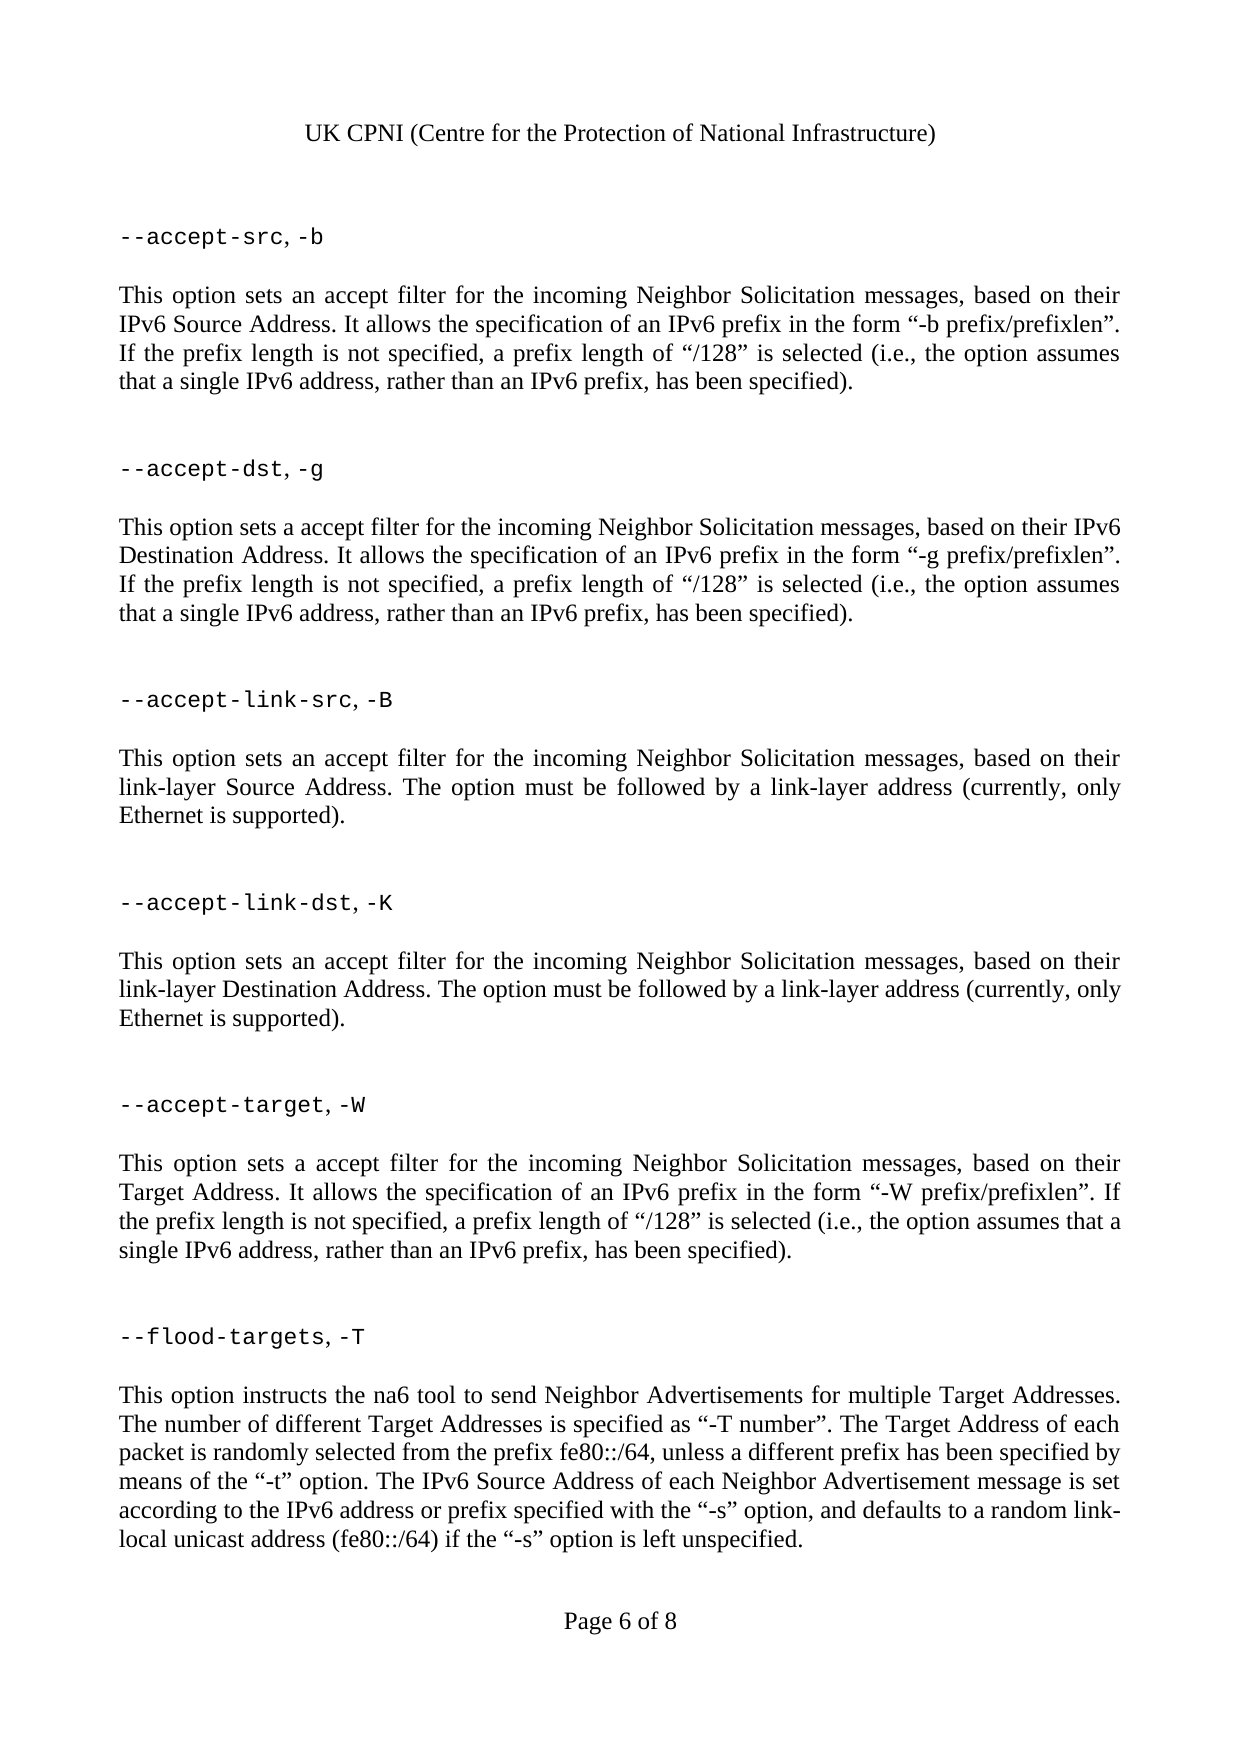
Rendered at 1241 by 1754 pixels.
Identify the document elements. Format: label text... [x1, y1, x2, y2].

text --accept-link-src, -B [118, 684, 1122, 714]
text This option sets an accept filter for the incoming Neighbor Solicitation messages, based on their link-layer Destination Address. The option must be followed by a link-layer address (currently, only Ethernet is supported). [118, 946, 1122, 1032]
text --accept-link-dst, -K [118, 887, 1122, 917]
text This option sets an accept filter for the incoming Neighbor Solicitation messages, based on their link-layer Source Address. The option must be followed by a link-layer address (currently, only Ethernet is supported). [118, 743, 1122, 829]
text --accept-src, -b [118, 221, 1122, 251]
text This option sets a accept filter for the incoming Neighbor Solicitation messages, based on their IPv6 Destination Address. It allows the specification of an IPv6 prefix in the form “-g prefix/prefixlen”. If the prefix length is not specified, a prefix length of “/128” is selected (i.e., the option assumes that a single IPv6 address, rather than an IPv6 prefix, has been specified). [118, 512, 1122, 627]
text This option sets an accept filter for the incoming Neighbor Solicitation messages, based on their IPv6 Source Address. It allows the specification of an IPv6 prefix in the form “-b prefix/prefixlen”. If the prefix length is not specified, a prefix length of “/128” is selected (i.e., the option assumes that a single IPv6 address, rather than an IPv6 prefix, has been specified). [118, 280, 1122, 395]
text --accept-target, -W [118, 1089, 1122, 1120]
text This option sets a accept filter for the incoming Neighbor Solicitation messages, based on their Target Address. It allows the specification of an IPv6 prefix in the form “-W prefix/prefixlen”. If the prefix length is not specified, a prefix length of “/128” is selected (i.e., the option assumes that a single IPv6 address, rather than an IPv6 prefix, has been specified). [118, 1148, 1122, 1263]
text --accept-dst, -g [118, 453, 1122, 483]
text This option instructs the na6 tool to send Neighbor Advertisements for multiple Target Addresses. The number of different Target Addresses is specified as “-T number”. The Target Address of each packet is randomly selected from the prefix fe80::/64, unless a different prefix has been specified by means of the “-t” option. The IPv6 Source Address of each Neighbor Advertisement message is set according to the IPv6 address or prefix specified with the “-s” option, and defaults to a random link-local unicast address (fe80::/64) if the “-s” option is left unspecified. [118, 1380, 1122, 1552]
text --flood-targets, -T [118, 1321, 1122, 1351]
